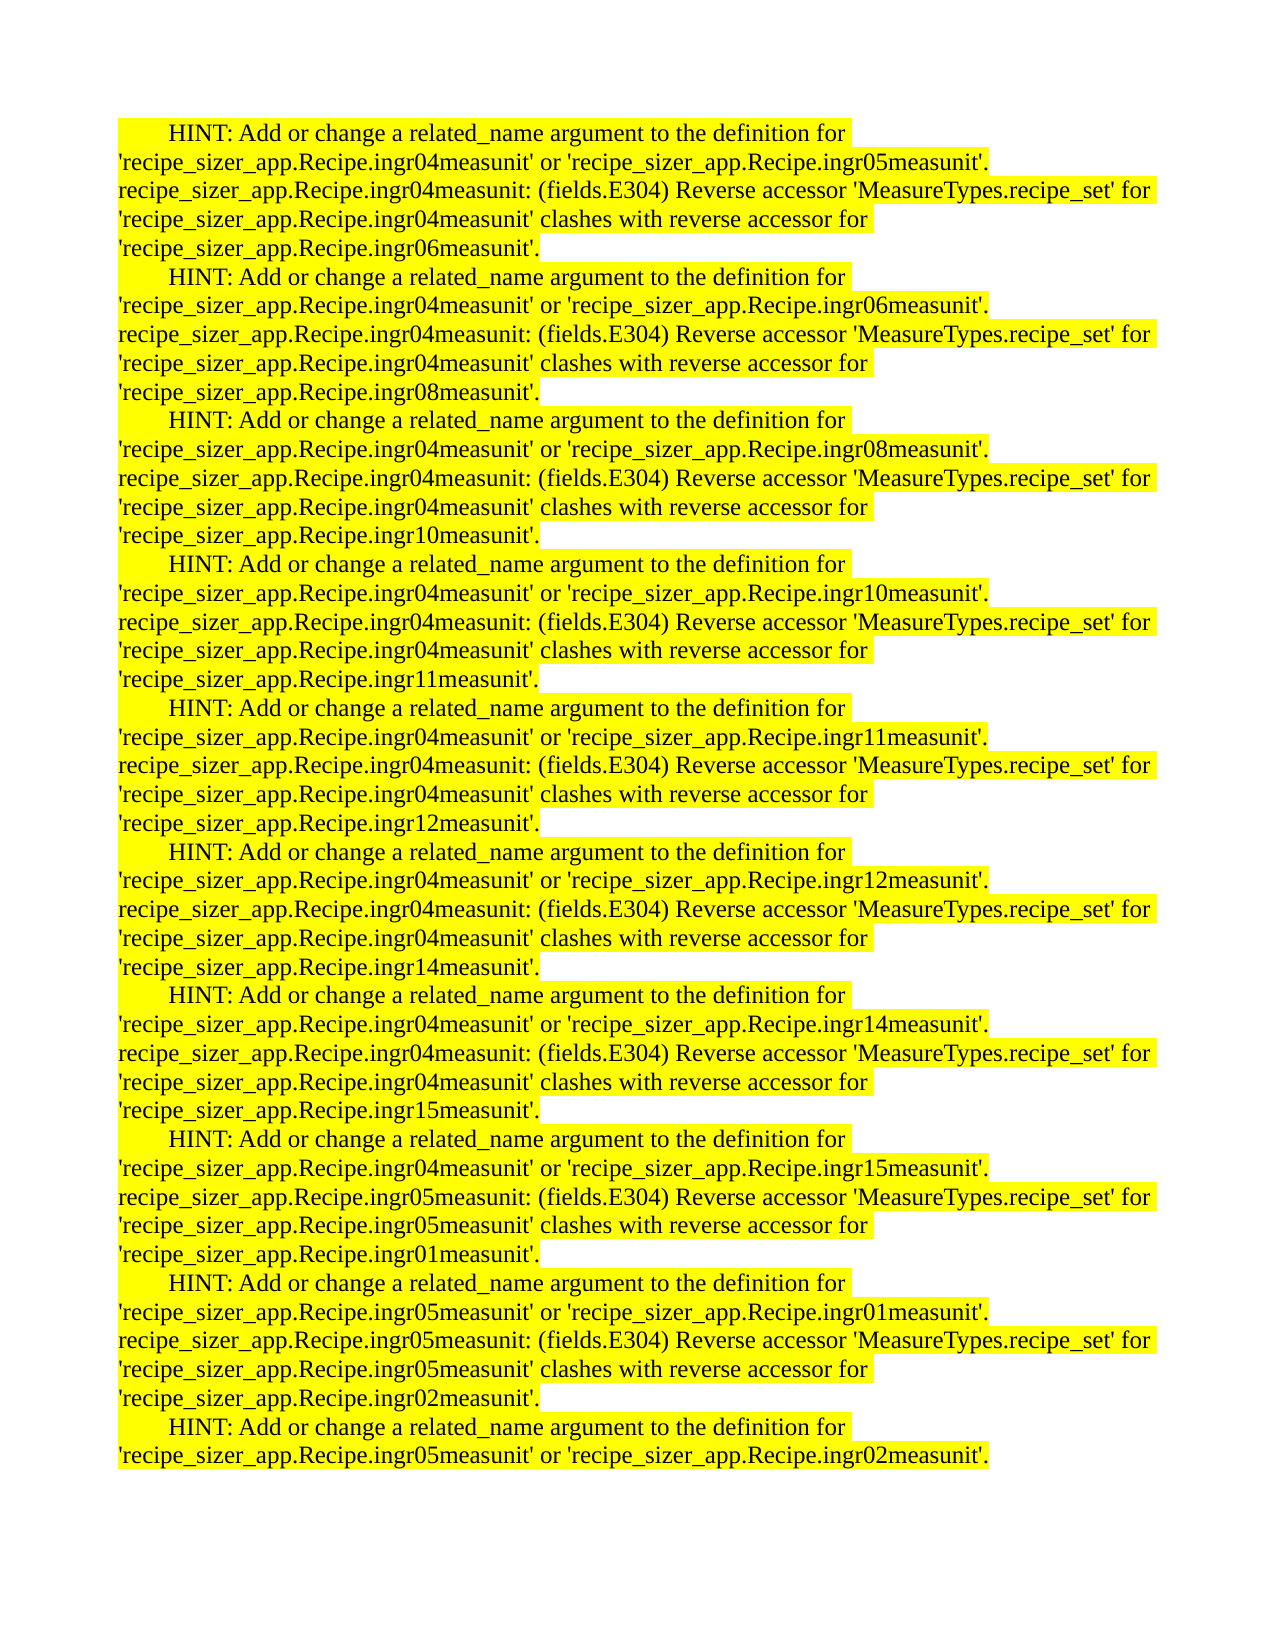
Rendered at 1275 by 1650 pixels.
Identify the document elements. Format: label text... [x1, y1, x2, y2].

text HINT: Add or change a related_name argument to the definition for 'recipe_sizer_app.Recipe.ingr05measunit' or 'recipe_sizer_app.Recipe.ingr01measunit'. [118, 1268, 1157, 1326]
text recipe_sizer_app.Recipe.ingr04measunit: (fields.E304) Reverse accessor 'MeasureTypes.recipe_set' for 'recipe_sizer_app.Recipe.ingr04measunit' clashes with reverse accessor for 'recipe_sizer_app.Recipe.ingr12measunit'. [118, 751, 1157, 837]
text recipe_sizer_app.Recipe.ingr05measunit: (fields.E304) Reverse accessor 'MeasureTypes.recipe_set' for 'recipe_sizer_app.Recipe.ingr05measunit' clashes with reverse accessor for 'recipe_sizer_app.Recipe.ingr02measunit'. [118, 1326, 1157, 1412]
text recipe_sizer_app.Recipe.ingr05measunit: (fields.E304) Reverse accessor 'MeasureTypes.recipe_set' for 'recipe_sizer_app.Recipe.ingr05measunit' clashes with reverse accessor for 'recipe_sizer_app.Recipe.ingr01measunit'. [118, 1182, 1157, 1268]
text recipe_sizer_app.Recipe.ingr04measunit: (fields.E304) Reverse accessor 'MeasureTypes.recipe_set' for 'recipe_sizer_app.Recipe.ingr04measunit' clashes with reverse accessor for 'recipe_sizer_app.Recipe.ingr14measunit'. [118, 894, 1157, 981]
text HINT: Add or change a related_name argument to the definition for 'recipe_sizer_app.Recipe.ingr04measunit' or 'recipe_sizer_app.Recipe.ingr05measunit'. [118, 118, 1157, 176]
text HINT: Add or change a related_name argument to the definition for 'recipe_sizer_app.Recipe.ingr04measunit' or 'recipe_sizer_app.Recipe.ingr14measunit'. [118, 981, 1157, 1038]
text recipe_sizer_app.Recipe.ingr04measunit: (fields.E304) Reverse accessor 'MeasureTypes.recipe_set' for 'recipe_sizer_app.Recipe.ingr04measunit' clashes with reverse accessor for 'recipe_sizer_app.Recipe.ingr08measunit'. [118, 319, 1157, 406]
text HINT: Add or change a related_name argument to the definition for 'recipe_sizer_app.Recipe.ingr05measunit' or 'recipe_sizer_app.Recipe.ingr02measunit'. [118, 1412, 1157, 1469]
text HINT: Add or change a related_name argument to the definition for 'recipe_sizer_app.Recipe.ingr04measunit' or 'recipe_sizer_app.Recipe.ingr11measunit'. [118, 693, 1157, 751]
text HINT: Add or change a related_name argument to the definition for 'recipe_sizer_app.Recipe.ingr04measunit' or 'recipe_sizer_app.Recipe.ingr06measunit'. [118, 262, 1157, 319]
text recipe_sizer_app.Recipe.ingr04measunit: (fields.E304) Reverse accessor 'MeasureTypes.recipe_set' for 'recipe_sizer_app.Recipe.ingr04measunit' clashes with reverse accessor for 'recipe_sizer_app.Recipe.ingr11measunit'. [118, 607, 1157, 693]
text HINT: Add or change a related_name argument to the definition for 'recipe_sizer_app.Recipe.ingr04measunit' or 'recipe_sizer_app.Recipe.ingr08measunit'. [118, 406, 1157, 463]
text HINT: Add or change a related_name argument to the definition for 'recipe_sizer_app.Recipe.ingr04measunit' or 'recipe_sizer_app.Recipe.ingr10measunit'. [118, 549, 1157, 607]
text recipe_sizer_app.Recipe.ingr04measunit: (fields.E304) Reverse accessor 'MeasureTypes.recipe_set' for 'recipe_sizer_app.Recipe.ingr04measunit' clashes with reverse accessor for 'recipe_sizer_app.Recipe.ingr06measunit'. [118, 176, 1157, 262]
text HINT: Add or change a related_name argument to the definition for 'recipe_sizer_app.Recipe.ingr04measunit' or 'recipe_sizer_app.Recipe.ingr15measunit'. [118, 1124, 1157, 1182]
text recipe_sizer_app.Recipe.ingr04measunit: (fields.E304) Reverse accessor 'MeasureTypes.recipe_set' for 'recipe_sizer_app.Recipe.ingr04measunit' clashes with reverse accessor for 'recipe_sizer_app.Recipe.ingr10measunit'. [118, 463, 1157, 549]
text HINT: Add or change a related_name argument to the definition for 'recipe_sizer_app.Recipe.ingr04measunit' or 'recipe_sizer_app.Recipe.ingr12measunit'. [118, 837, 1157, 894]
text recipe_sizer_app.Recipe.ingr04measunit: (fields.E304) Reverse accessor 'MeasureTypes.recipe_set' for 'recipe_sizer_app.Recipe.ingr04measunit' clashes with reverse accessor for 'recipe_sizer_app.Recipe.ingr15measunit'. [118, 1038, 1157, 1124]
